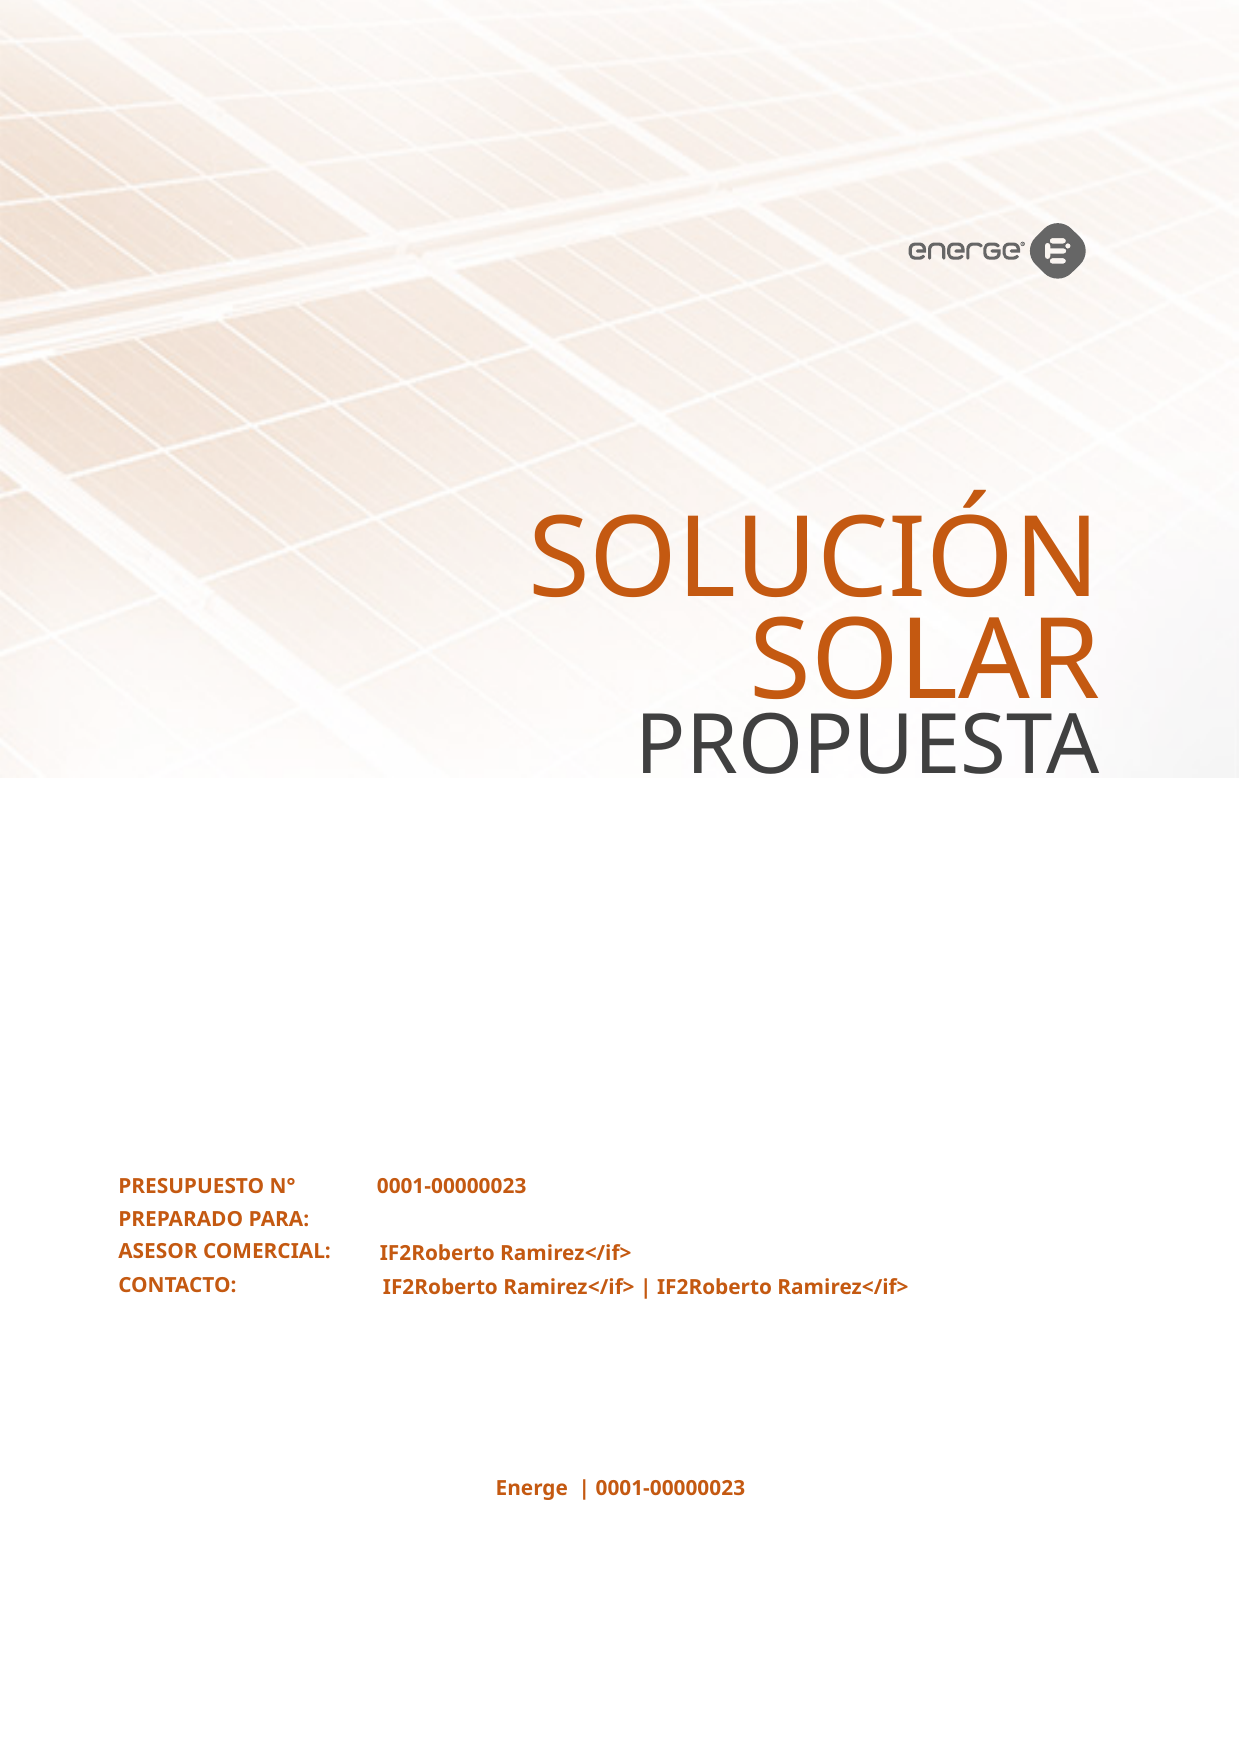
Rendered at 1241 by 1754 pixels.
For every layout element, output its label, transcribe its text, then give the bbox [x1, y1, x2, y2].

text PREPARADO PARA: <o.partner_id.commercial_partner_id.name> [118, 1204, 1122, 1232]
text CONTACTO: IF2Roberto Ramirez</if> | IF2Roberto Ramirez</if> [118, 1271, 1122, 1300]
text PRESUPUESTO N° 0001-00000023 [118, 1171, 1122, 1200]
text Energe | 0001-00000023 [118, 1473, 1122, 1502]
table_cell 25,45 [0, 0, 1239, 778]
text ASESOR COMERCIAL: IF2Roberto Ramirez</if> [118, 1237, 1122, 1266]
